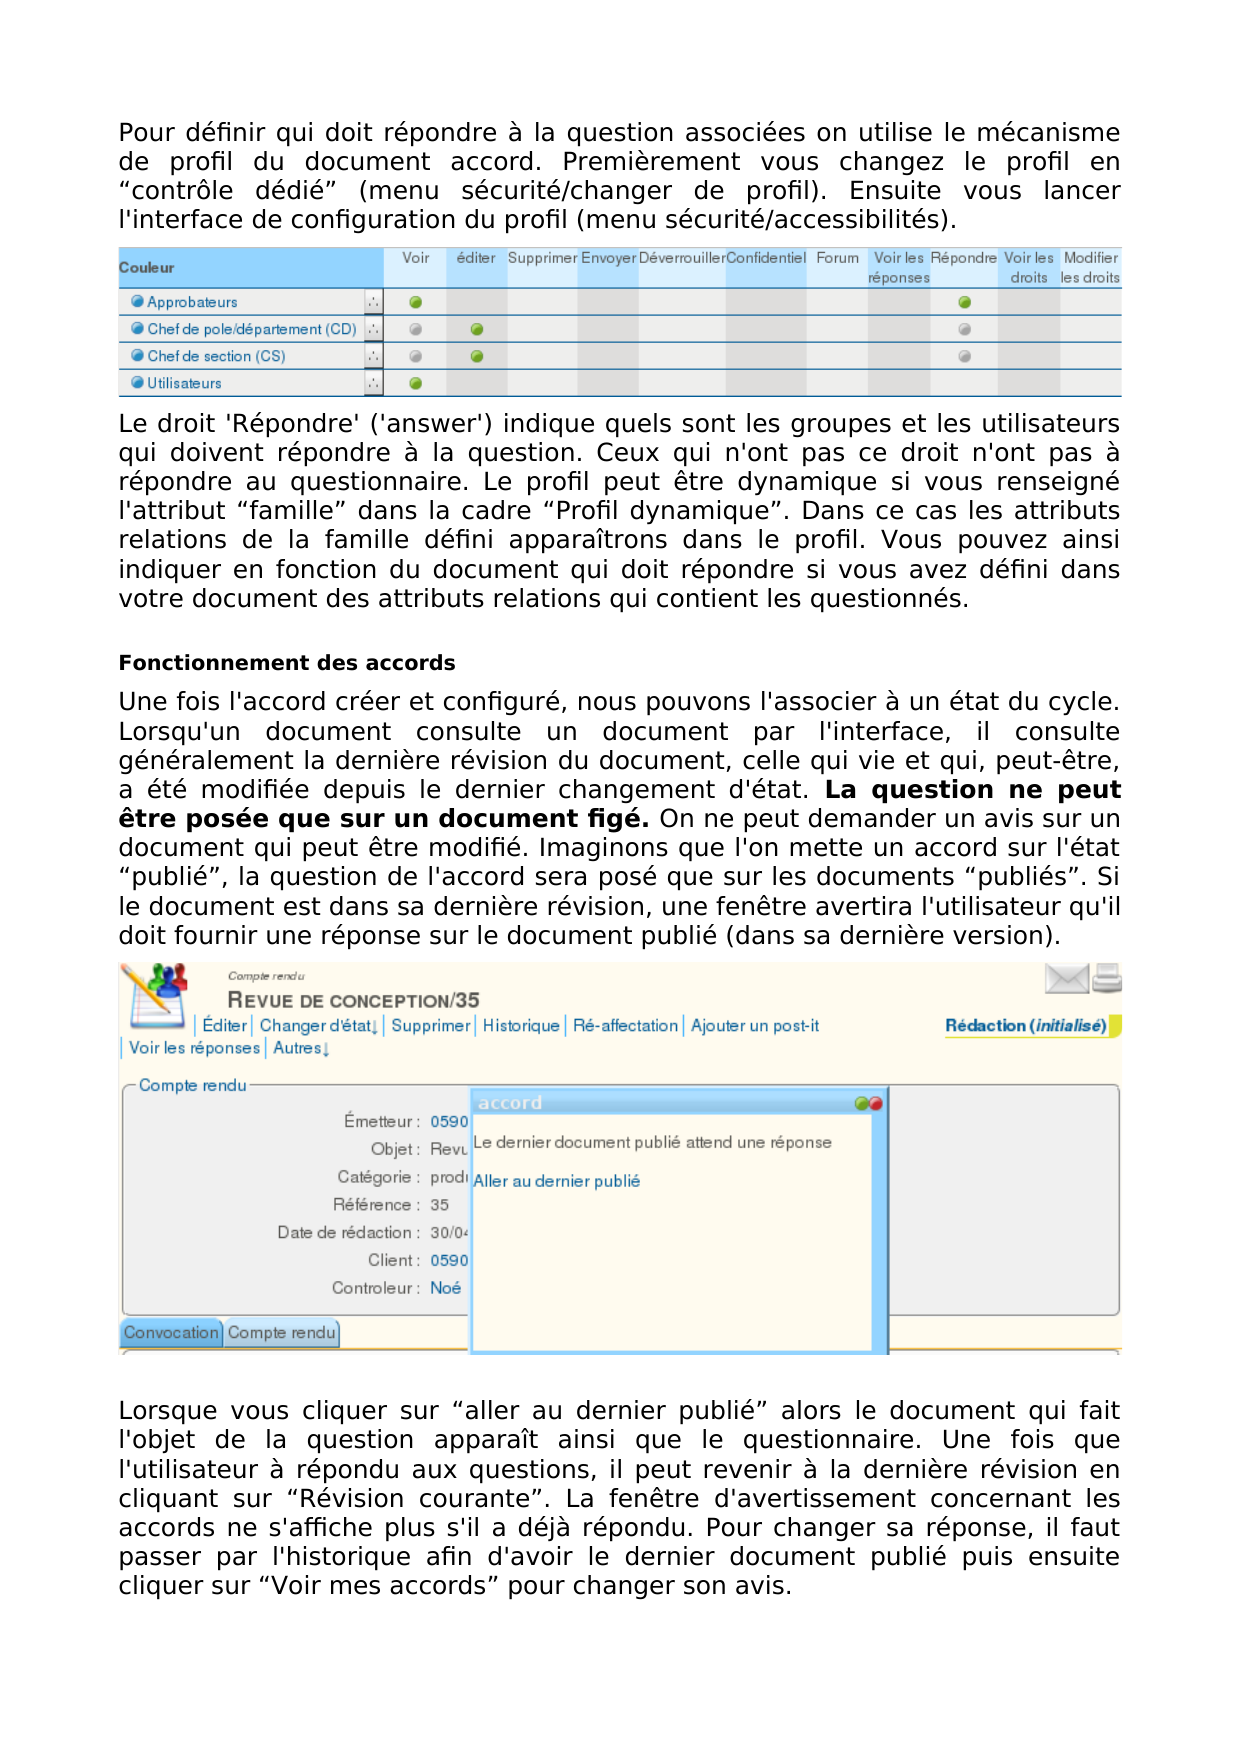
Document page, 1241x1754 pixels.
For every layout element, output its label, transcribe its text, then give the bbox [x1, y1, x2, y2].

subtitle Fonctionnement des accords [118, 651, 1122, 675]
text Pour définir qui doit répondre à la question associées on utilise le mécanisme de profil du document accord. Premièrement vous changez le profil en “contrôle dédié” (menu sécurité/changer de profil). Ensuite vous lancer l'interface de configuration du profil (menu sécurité/accessibilités). [118, 118, 1122, 235]
text Lorsque vous cliquer sur “aller au dernier publié” alors le document qui fait l'objet de la question apparaît ainsi que le questionnaire. Une fois que l'utilisateur à répondu aux questions, il peut revenir à la dernière révision en cliquant sur “Révision courante”. La fenêtre d'avertissement concernant les accords ne s'affiche plus s'il a déjà répondu. Pour changer sa réponse, il faut passer par l'historique afin d'avoir le dernier document publié puis ensuite cliquer sur “Voir mes accords” pour changer son avis. [118, 1397, 1122, 1601]
picture [118, 247, 1123, 397]
text Le droit 'Répondre' ('answer') indique quels sont les groupes et les utilisateurs qui doivent répondre à la question. Ceux qui n'ont pas ce droit n'ont pas à répondre au questionnaire. Le profil peut être dynamique si vous renseigné l'attribut “famille” dans la cadre “Profil dynamique”. Dans ce cas les attributs relations de la famille défini apparaîtrons dans le profil. Vous pouvez ainsi indiquer en fonction du document qui doit répondre si vous avez défini dans votre document des attributs relations qui contient les questionnés. [118, 409, 1122, 613]
text Une fois l'accord créer et configuré, nous pouvons l'associer à un état du cycle. Lorsqu'un document consulte un document par l'interface, il consulte généralement la dernière révision du document, celle qui vie et qui, peut-être, a été modifiée depuis le dernier changement d'état. La question ne peut être posée que sur un document figé. On ne peut demander un avis sur un document qui peut être modifié. Imaginons que l'on mette un accord sur l'état “publié”, la question de l'accord sera posé que sur les documents “publiés”. Si le document est dans sa dernière révision, une fenêtre avertira l'utilisateur qu'il doit fournir une réponse sur le document publié (dans sa dernière version). [118, 687, 1122, 950]
picture [118, 962, 1123, 1355]
